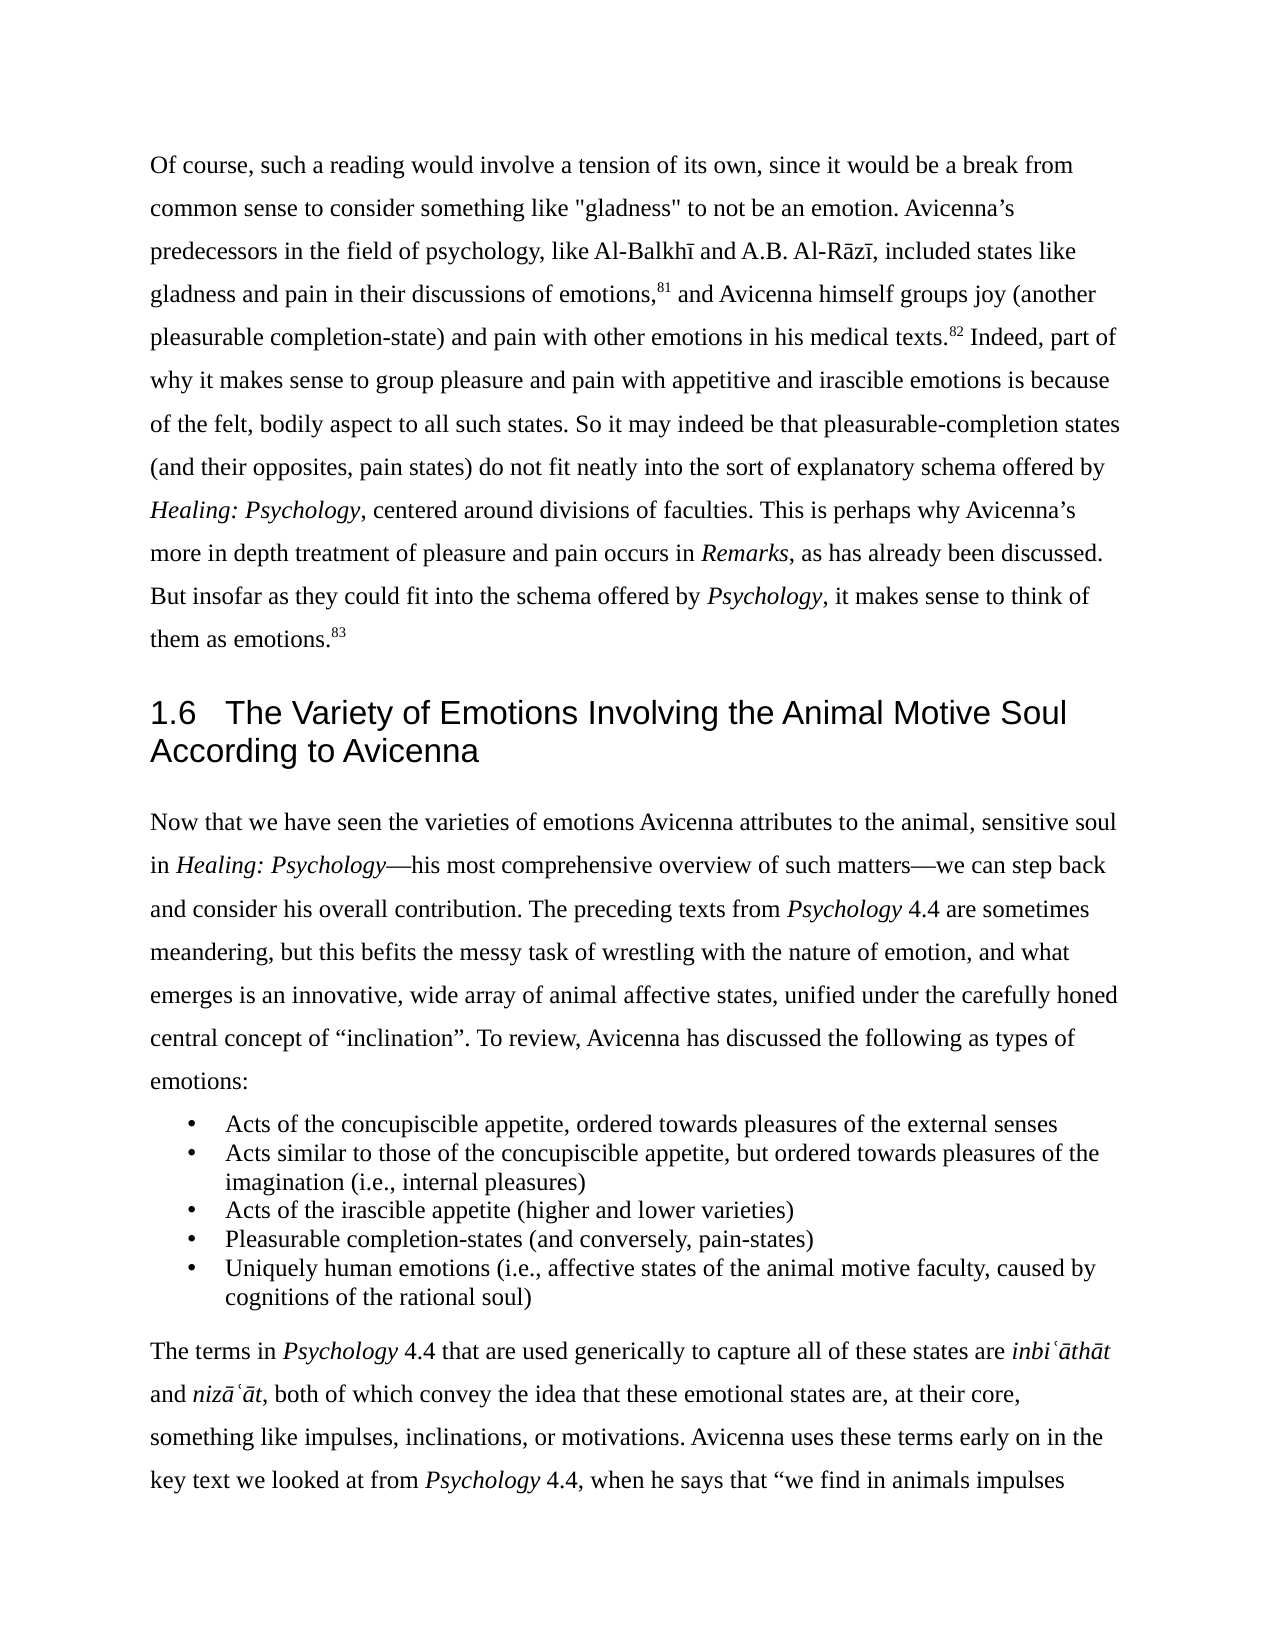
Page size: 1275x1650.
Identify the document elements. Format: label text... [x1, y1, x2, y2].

list Acts of the irascible appetite (higher and lower varieties) [187, 1196, 1125, 1224]
list Acts similar to those of the concupiscible appetite, but ordered towards pleasures of the imagination (i.e., internal pleasures) [187, 1138, 1125, 1196]
subtitle 1.6 The Variety of Emotions Involving the Animal Motive Soul According to Avicenna [150, 693, 1125, 770]
list Acts of the concupiscible appetite, ordered towards pleasures of the external senses [187, 1109, 1125, 1138]
list Uniquely human emotions (i.e., affective states of the animal motive faculty, caused by cognitions of the rational soul) [187, 1253, 1125, 1311]
list Pleasurable completion-states (and conversely, pain-states) [187, 1224, 1125, 1253]
text The terms in Psychology 4.4 that are used generically to capture all of these states are inbiʿāthāt and nizāʿāt, both of which convey the idea that these emotional states are, at their core, something like impulses, inclinations, or motivations. Avicenna uses these terms early on in the key text we looked at from Psychology 4.4, when he says that “we find in animals impulses [150, 1336, 1125, 1494]
text Now that we have seen the varieties of emotions Avicenna attributes to the animal, sensitive soul in Healing: Psychology—his most comprehensive overview of such matters—we can step back and consider his overall contribution. The preceding texts from Psychology 4.4 are sometimes meandering, but this befits the messy task of wrestling with the nature of emotion, and what emerges is an innovative, wide array of animal affective states, unified under the carefully honed central concept of “inclination”. To review, Avicenna has discussed the following as types of emotions: [150, 807, 1125, 1095]
text Of course, such a reading would involve a tension of its own, since it would be a break from common sense to consider something like "gladness" to not be an emotion. Avicenna’s predecessors in the field of psychology, like Al-Balkhī and A.B. Al-Rāzī, included states like gladness and pain in their discussions of emotions, and Avicenna himself groups joy (another pleasurable completion-state) and pain with other emotions in his medical texts. Indeed, part of why it makes sense to group pleasure and pain with appetitive and irascible emotions is because of the felt, bodily aspect to all such states. So it may indeed be that pleasurable-completion states (and their opposites, pain states) do not fit neatly into the sort of explanatory schema offered by Healing: Psychology, centered around divisions of faculties. This is perhaps why Avicenna’s more in depth treatment of pleasure and pain occurs in Remarks, as has already been discussed. But insofar as they could fit into the schema offered by Psychology, it makes sense to think of them as emotions. [150, 150, 1125, 653]
